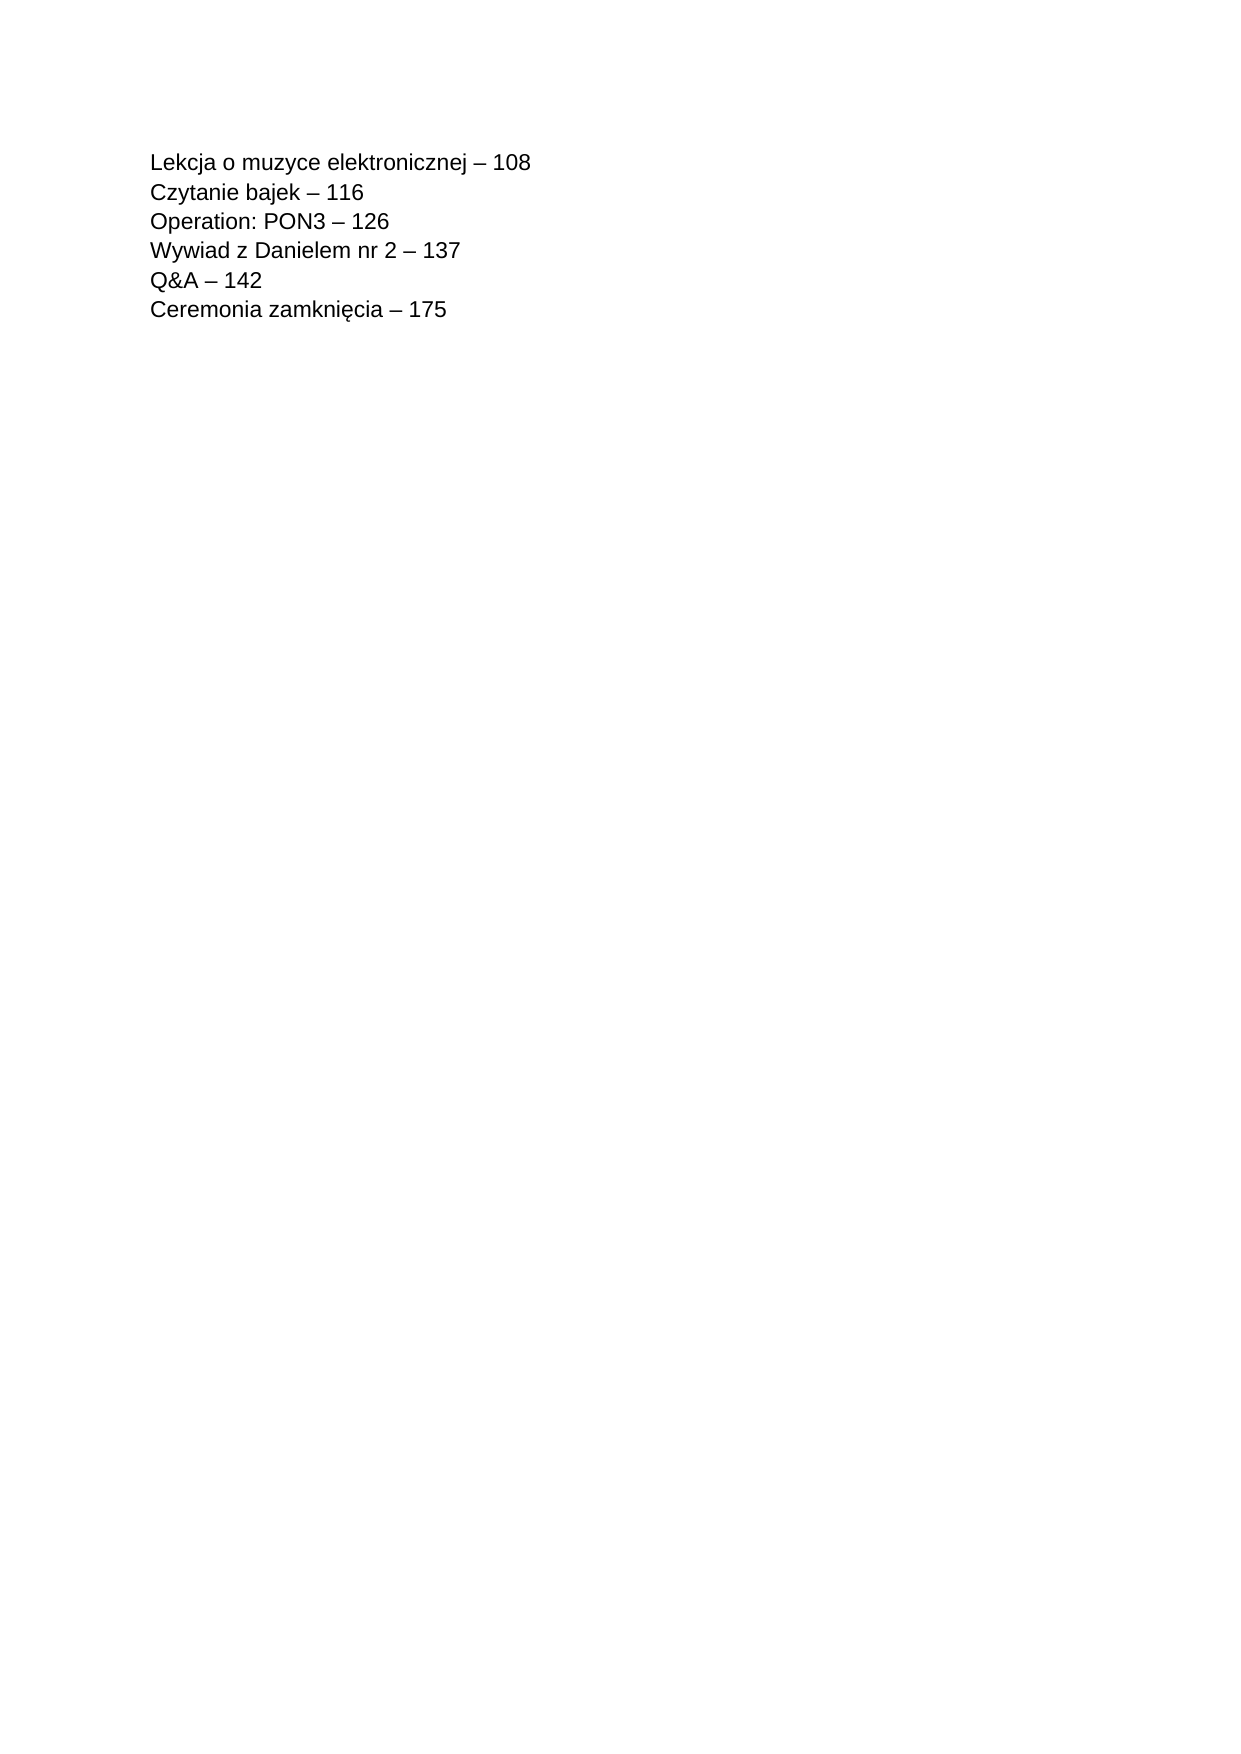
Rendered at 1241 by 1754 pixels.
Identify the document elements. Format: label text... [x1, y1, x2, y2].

text Lekcja o muzyce elektronicznej – 108 [150, 150, 1090, 176]
text Czytanie bajek – 116 [150, 179, 1090, 205]
text Wywiad z Danielem nr 2 – 137 [150, 238, 1090, 264]
text Operation: PON3 – 126 [150, 209, 1090, 234]
text Q&A – 142 [150, 267, 1090, 293]
text Ceremonia zamknięcia – 175 [150, 297, 1090, 322]
